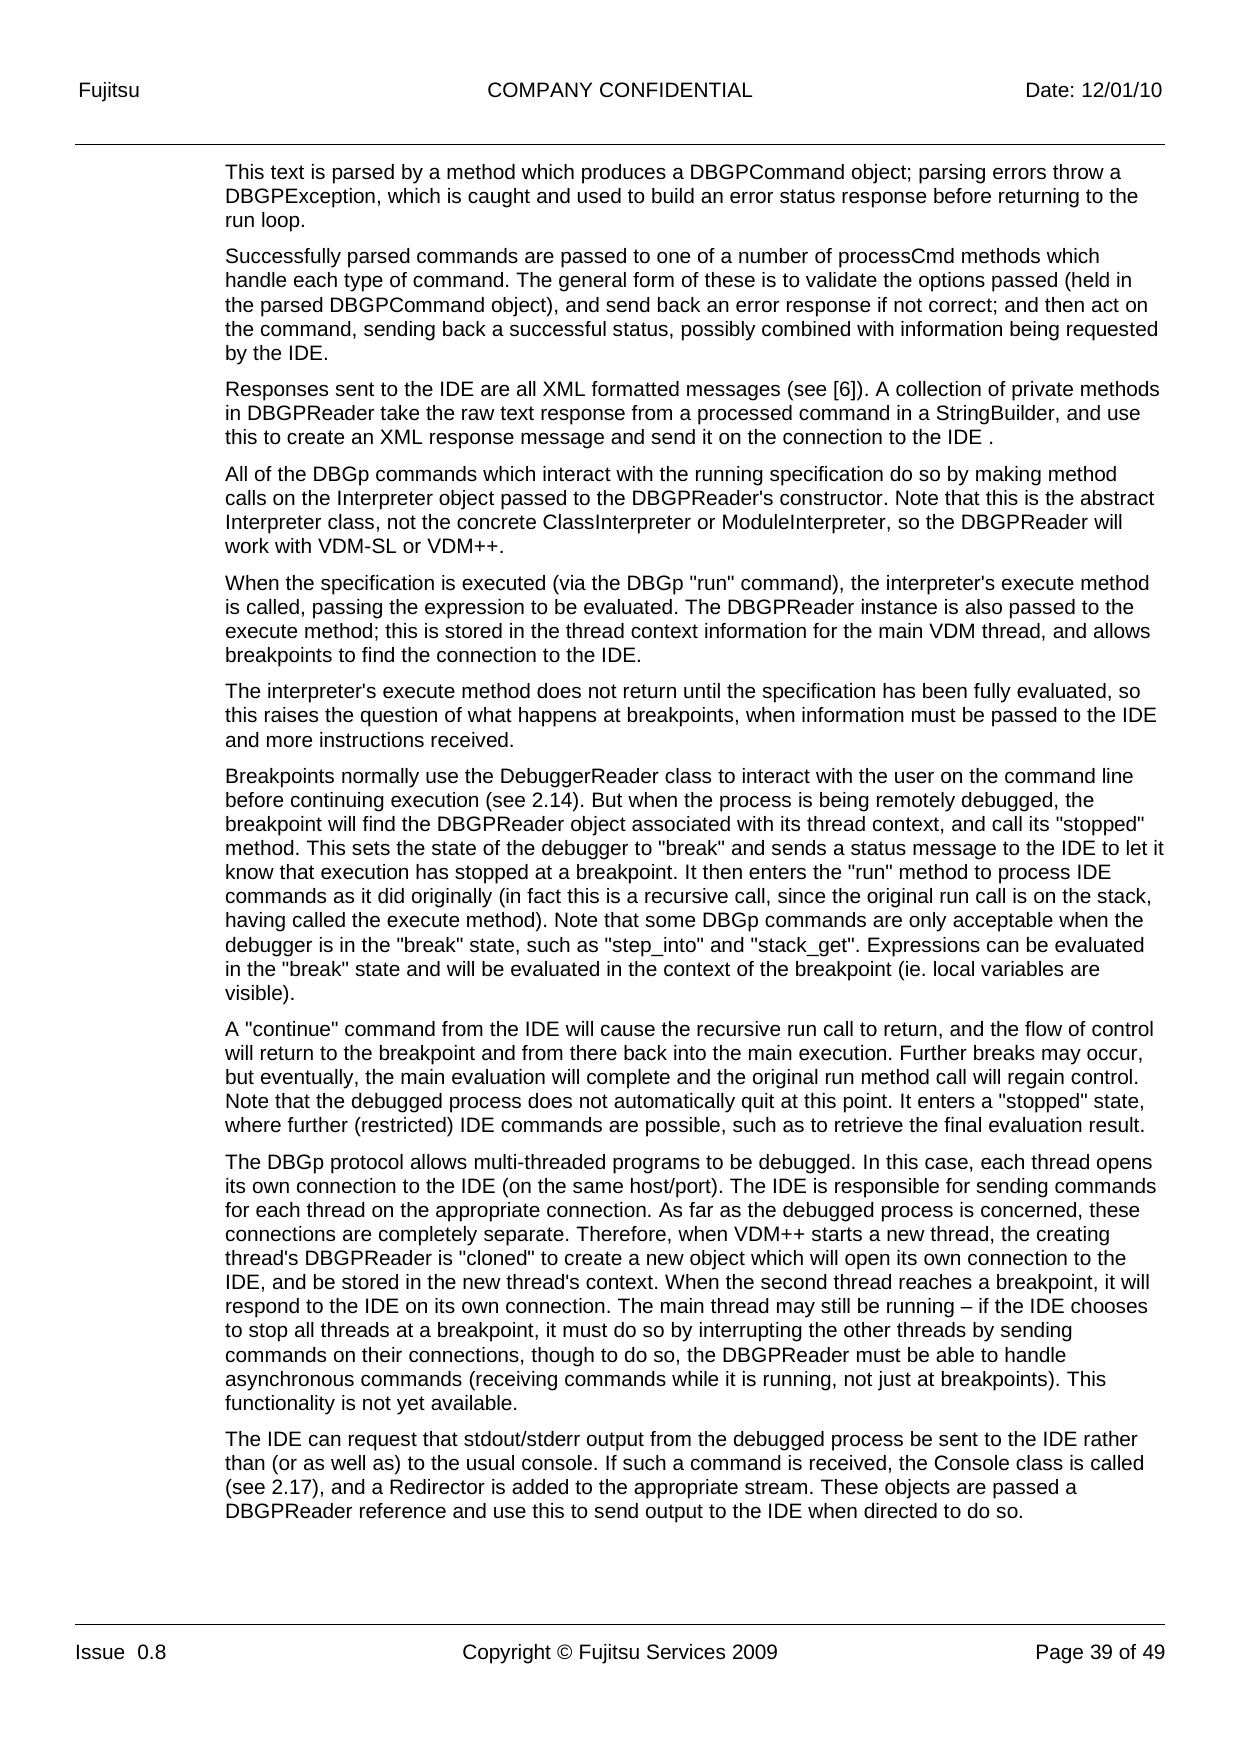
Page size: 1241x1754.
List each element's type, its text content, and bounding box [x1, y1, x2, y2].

text The interpreter's execute method does not return until the specification has been fully evaluated, so this raises the question of what happens at breakpoints, when information must be passed to the IDE and more instructions received. [225, 679, 1165, 752]
text This text is parsed by a method which produces a DBGPCommand object; parsing errors throw a DBGPException, which is caught and used to build an error status response before returning to the run loop. [225, 160, 1165, 232]
text Successfully parsed commands are passed to one of a number of processCmd methods which handle each type of command. The general form of these is to validate the options passed (held in the parsed DBGPCommand object), and send back an error response if not correct; and then act on the command, sending back a successful status, possibly combined with information being requested by the IDE. [225, 244, 1165, 365]
text A "continue" command from the IDE will cause the recursive run call to return, and the flow of control will return to the breakpoint and from there back into the main execution. Further breaks may occur, but eventually, the main evaluation will complete and the original run method call will regain control. Note that the debugged process does not automatically quit at this point. It enters a "stopped" state, where further (restricted) IDE commands are possible, such as to retrieve the final evaluation result. [225, 1017, 1165, 1137]
text All of the DBGp commands which interact with the running specification do so by making method calls on the Interpreter object passed to the DBGPReader's constructor. Note that this is the abstract Interpreter class, not the concrete ClassInterpreter or ModuleInterpreter, so the DBGPReader will work with VDM-SL or VDM++. [225, 462, 1165, 558]
text The IDE can request that stdout/stderr output from the debugged process be sent to the IDE rather than (or as well as) to the usual console. If such a command is received, the Console class is called (see 2.17), and a Redirector is added to the appropriate stream. These objects are passed a DBGPReader reference and use this to send output to the IDE when directed to do so. [225, 1427, 1165, 1523]
text Breakpoints normally use the DebuggerReader class to interact with the user on the command line before continuing execution (see 2.14). But when the process is being remotely debugged, the breakpoint will find the DBGPReader object associated with its thread context, and call its "stopped" method. This sets the state of the debugger to "break" and sends a status message to the IDE to let it know that execution has stopped at a breakpoint. It then enters the "run" method to process IDE commands as it did originally (in fact this is a recursive call, since the original run call is on the stack, having called the execute method). Note that some DBGp commands are only acceptable when the debugger is in the "break" state, such as "step_into" and "stack_get". Expressions can be evaluated in the "break" state and will be evaluated in the context of the breakpoint (ie. local variables are visible). [225, 764, 1165, 1005]
text When the specification is executed (via the DBGp "run" command), the interpreter's execute method is called, passing the expression to be evaluated. The DBGPReader instance is also passed to the execute method; this is stored in the thread context information for the main VDM thread, and allows breakpoints to find the connection to the IDE. [225, 571, 1165, 667]
text The DBGp protocol allows multi-threaded programs to be debugged. In this case, each thread opens its own connection to the IDE (on the same host/port). The IDE is responsible for sending commands for each thread on the appropriate connection. As far as the debugged process is concerned, these connections are completely separate. Therefore, when VDM++ starts a new thread, the creating thread's DBGPReader is "cloned" to create a new object which will open its own connection to the IDE, and be stored in the new thread's context. When the second thread reaches a breakpoint, it will respond to the IDE on its own connection. The main thread may still be running – if the IDE chooses to stop all threads at a breakpoint, it must do so by interrupting the other threads by sending commands on their connections, though to do so, the DBGPReader must be able to handle asynchronous commands (receiving commands while it is running, not just at breakpoints). This functionality is not yet available. [225, 1150, 1165, 1415]
text Responses sent to the IDE are all XML formatted messages (see [6]). A collection of private methods in DBGPReader take the raw text response from a processed command in a StringBuilder, and use this to create an XML response message and send it on the connection to the IDE . [225, 377, 1165, 449]
